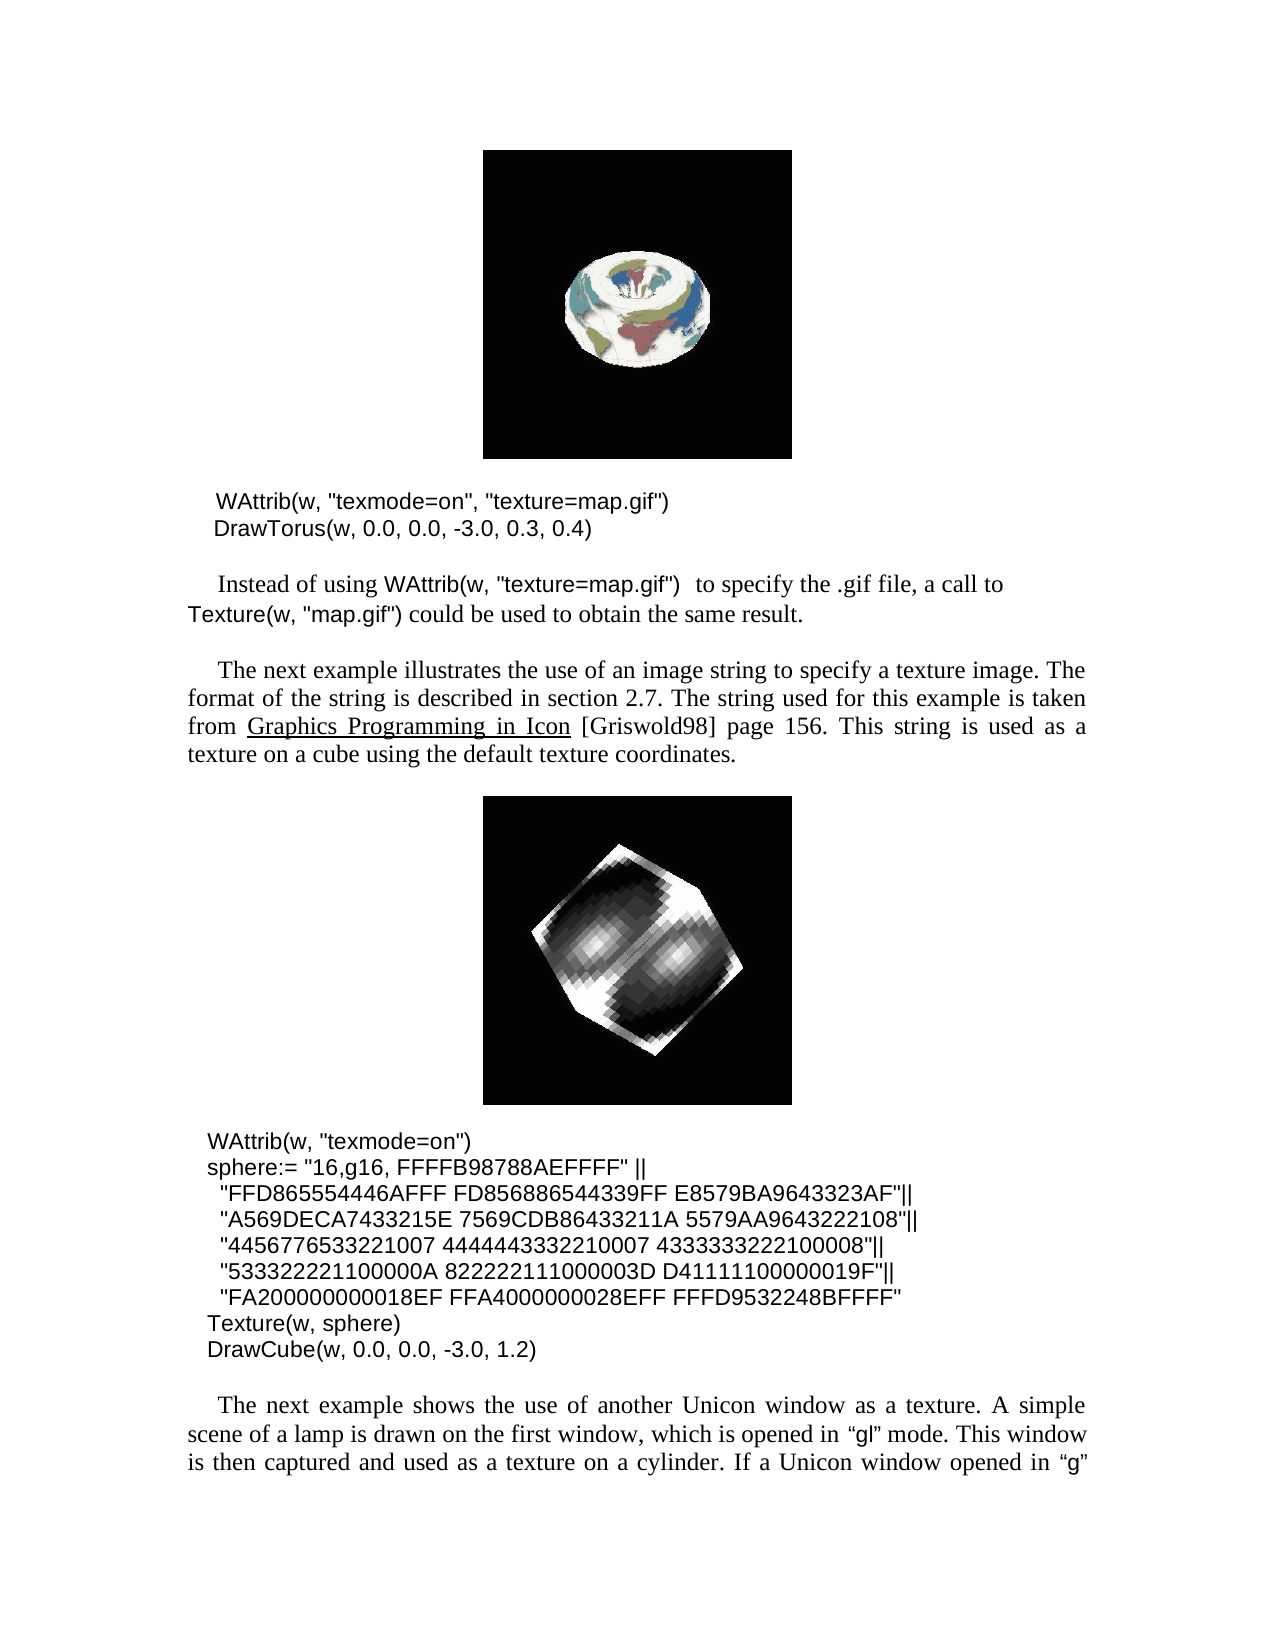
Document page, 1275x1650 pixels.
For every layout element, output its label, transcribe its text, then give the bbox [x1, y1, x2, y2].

text sphere:= "16,g16, FFFFB98788AEFFFF" || [187, 1154, 1087, 1181]
text WAttrib(w, "texmode=on", "texture=map.gif") [187, 487, 1087, 515]
text DrawCube(w, 0.0, 0.0, -3.0, 1.2) [187, 1337, 1087, 1363]
picture [483, 796, 792, 1105]
text WAttrib(w, "texmode=on") [187, 1128, 1087, 1154]
text Texture(w, sphere) [187, 1311, 1087, 1337]
text "A569DECA7433215E 7569CDB86433211A 5579AA9643222108"|| [187, 1207, 1087, 1233]
text The next example illustrates the use of an image string to specify a texture image. The format of the string is described in section 2.7. The string used for this example is taken from Graphics Programming in Icon [Griswold98] page 156. This string is used as a texture on a cube using the default texture coordinates. [187, 656, 1087, 768]
text DrawTorus(w, 0.0, 0.0, -3.0, 0.3, 0.4) [187, 515, 1087, 541]
text "533322221100000A 822222111000003D D41111100000019F"|| [187, 1259, 1087, 1285]
text "FFD865554446AFFF FD856886544339FF E8579BA9643323AF"|| [187, 1181, 1087, 1207]
picture [483, 150, 792, 459]
text The next example shows the use of another Unicon window as a texture. A simple scene of a lamp is drawn on the first window, which is opened in “gl” mode. This window is then captured and used as a texture on a cylinder. If a Unicon window opened in “g” [187, 1391, 1087, 1477]
text "FA200000000018EF FFA4000000028EFF FFFD9532248BFFFF" [187, 1285, 1087, 1311]
text Instead of using WAttrib(w, "texture=map.gif") to specify the .gif file, a call to Texture(w, "map.gif") could be used to obtain the same result. [187, 570, 1087, 628]
text "4456776533221007 4444443332210007 4333333222100008"|| [187, 1233, 1087, 1259]
